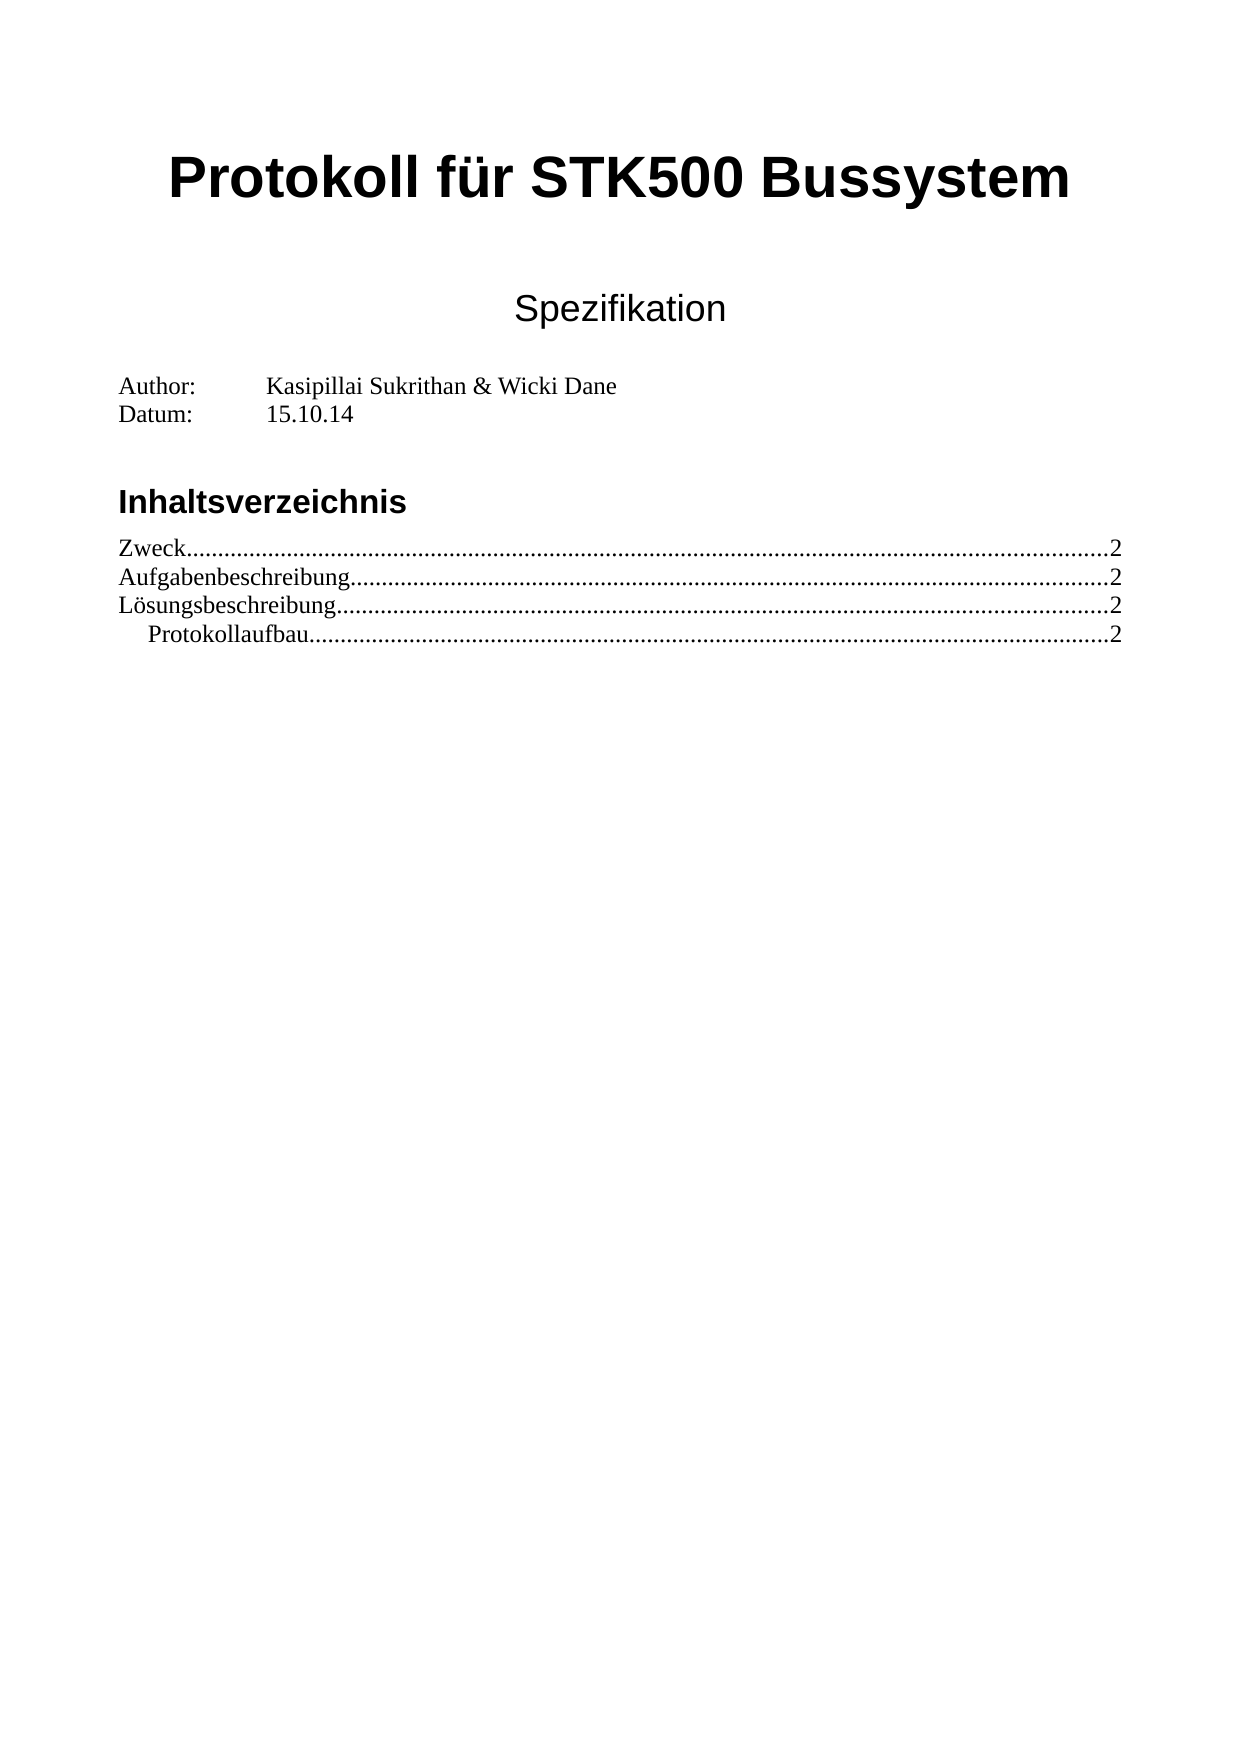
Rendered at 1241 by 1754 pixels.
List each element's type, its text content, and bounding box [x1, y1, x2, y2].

text Zweck 2 [118, 533, 1122, 562]
text Datum: 15.10.14 [118, 399, 1122, 428]
title Protokoll für STK500 Bussystem [118, 143, 1122, 210]
subtitle Inhaltsverzeichnis [118, 482, 1122, 521]
text Lösungsbeschreibung 2 [118, 591, 1122, 619]
text Protokollaufbau 2 [148, 619, 1122, 648]
text Aufgabenbeschreibung 2 [118, 562, 1122, 591]
text Author: Kasipillai Sukrithan & Wicki Dane [118, 371, 1122, 399]
subtitle Spezifikation [118, 286, 1122, 329]
